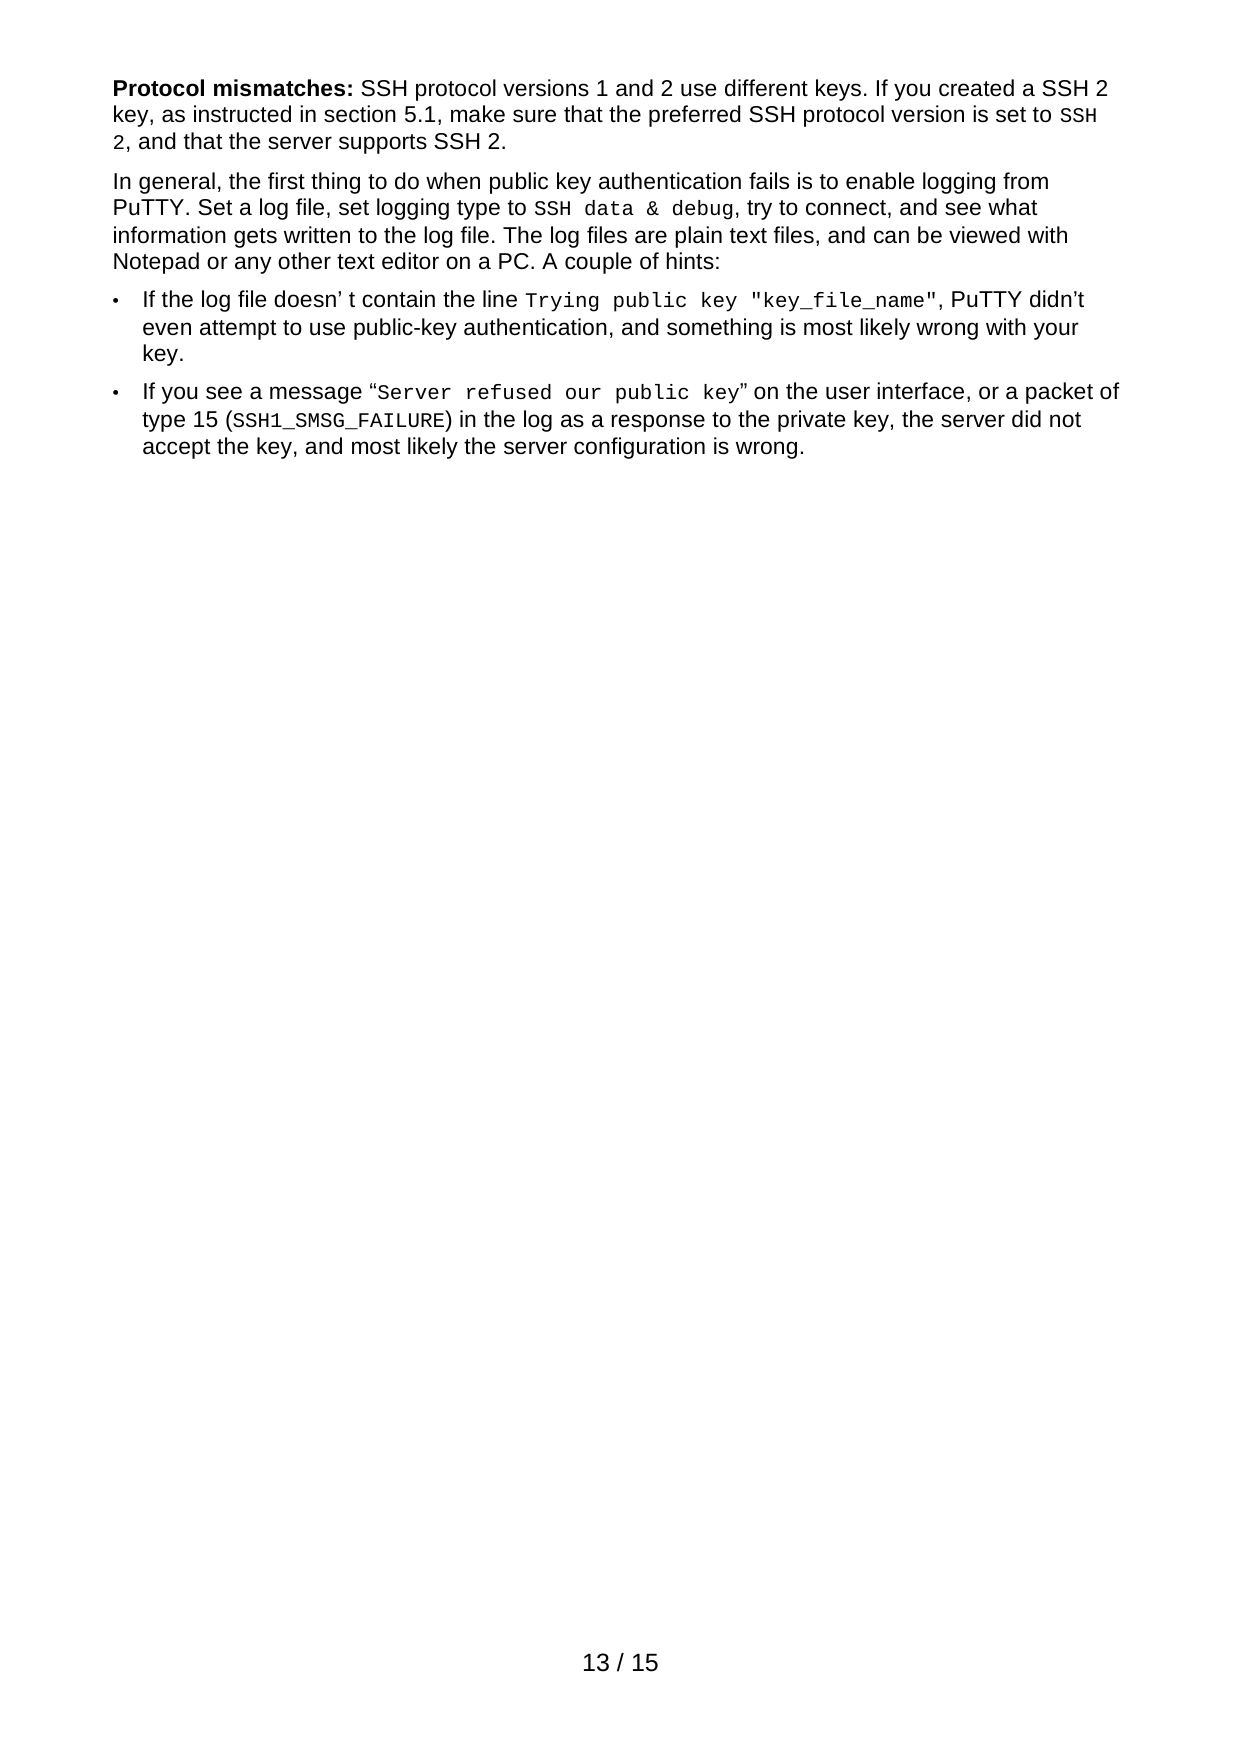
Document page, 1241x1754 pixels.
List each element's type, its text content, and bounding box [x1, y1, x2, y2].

text In general, the first thing to do when public key authentication fails is to enable logging from PuTTY. Set a log file, set logging type to SSH data & debug, try to connect, and see what information gets written to the log file. The log files are plain text files, and can be viewed with Notepad or any other text editor on a PC. A couple of hints: [112, 168, 1128, 274]
list If the log file doesn’ t contain the line Trying public key "key_file_name", PuTTY didn’t even attempt to use public-key authentication, and something is most likely wrong with your key. [112, 287, 1128, 366]
list If you see a message “Server refused our public key” on the user interface, or a packet of type 15 (SSH1_SMSG_FAILURE) in the log as a response to the private key, the server did not accept the key, and most likely the server configuration is wrong. [112, 379, 1128, 460]
text Protocol mismatches: SSH protocol versions 1 and 2 use different keys. If you created a SSH 2 key, as instructed in section 5.1, make sure that the preferred SSH protocol version is set to SSH 2, and that the server supports SSH 2. [112, 75, 1128, 156]
